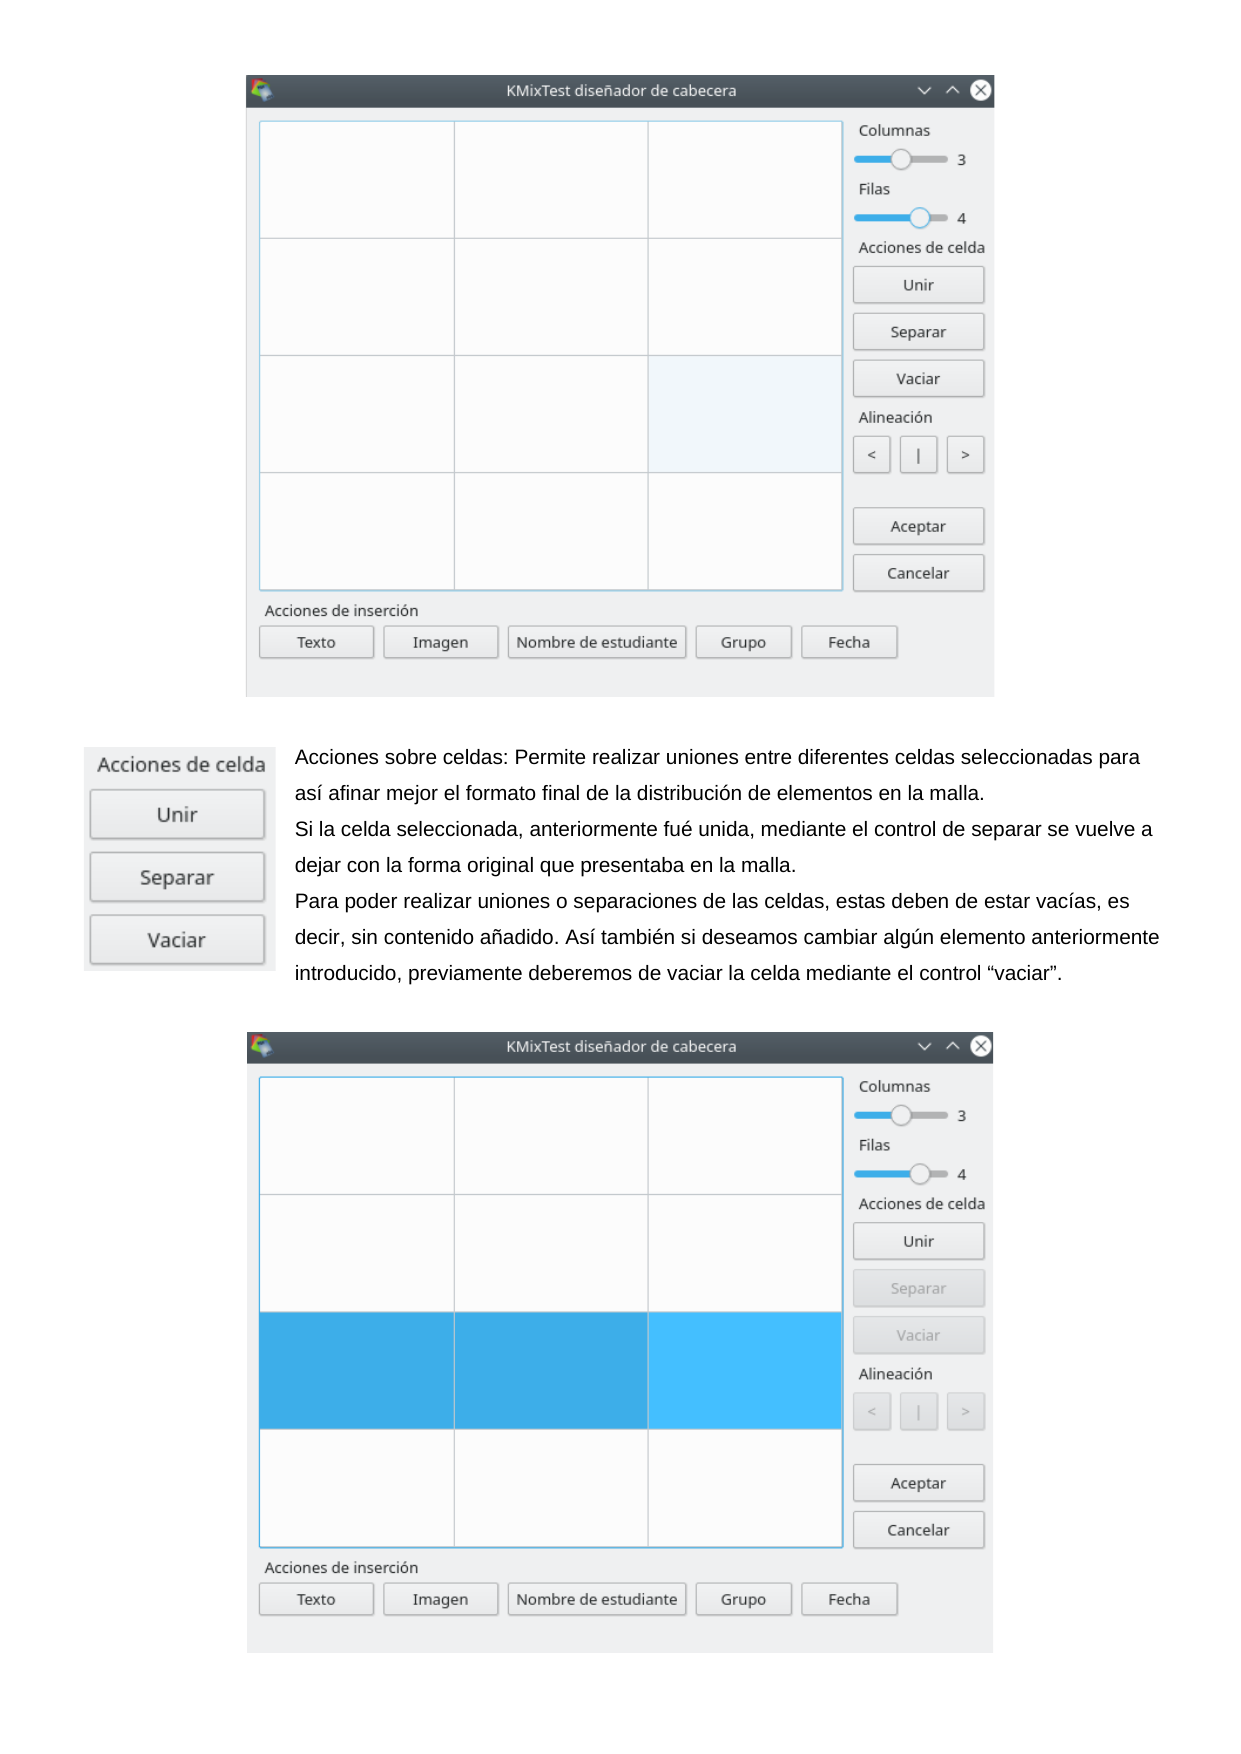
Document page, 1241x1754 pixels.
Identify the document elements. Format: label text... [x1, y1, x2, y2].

text Acciones sobre celdas: Permite realizar uniones entre diferentes celdas seleccionadas para así afinar mejor el formato final de la distribución de elementos en la malla. [75, 745, 1165, 805]
picture [122, 747, 276, 971]
picture [247, 1032, 994, 1653]
picture [245, 75, 995, 697]
text Si la celda seleccionada, anteriormente fué unida, mediante el control de separar se vuelve a dejar con la forma original que presentaba en la malla. [276, 817, 1165, 877]
text Para poder realizar uniones o separaciones de las celdas, estas deben de estar vacías, es decir, sin contenido añadido. Así también si deseamos cambiar algún elemento anteriormente introducido, previamente deberemos de vaciar la celda mediante el control “vaciar”. [75, 889, 1165, 985]
